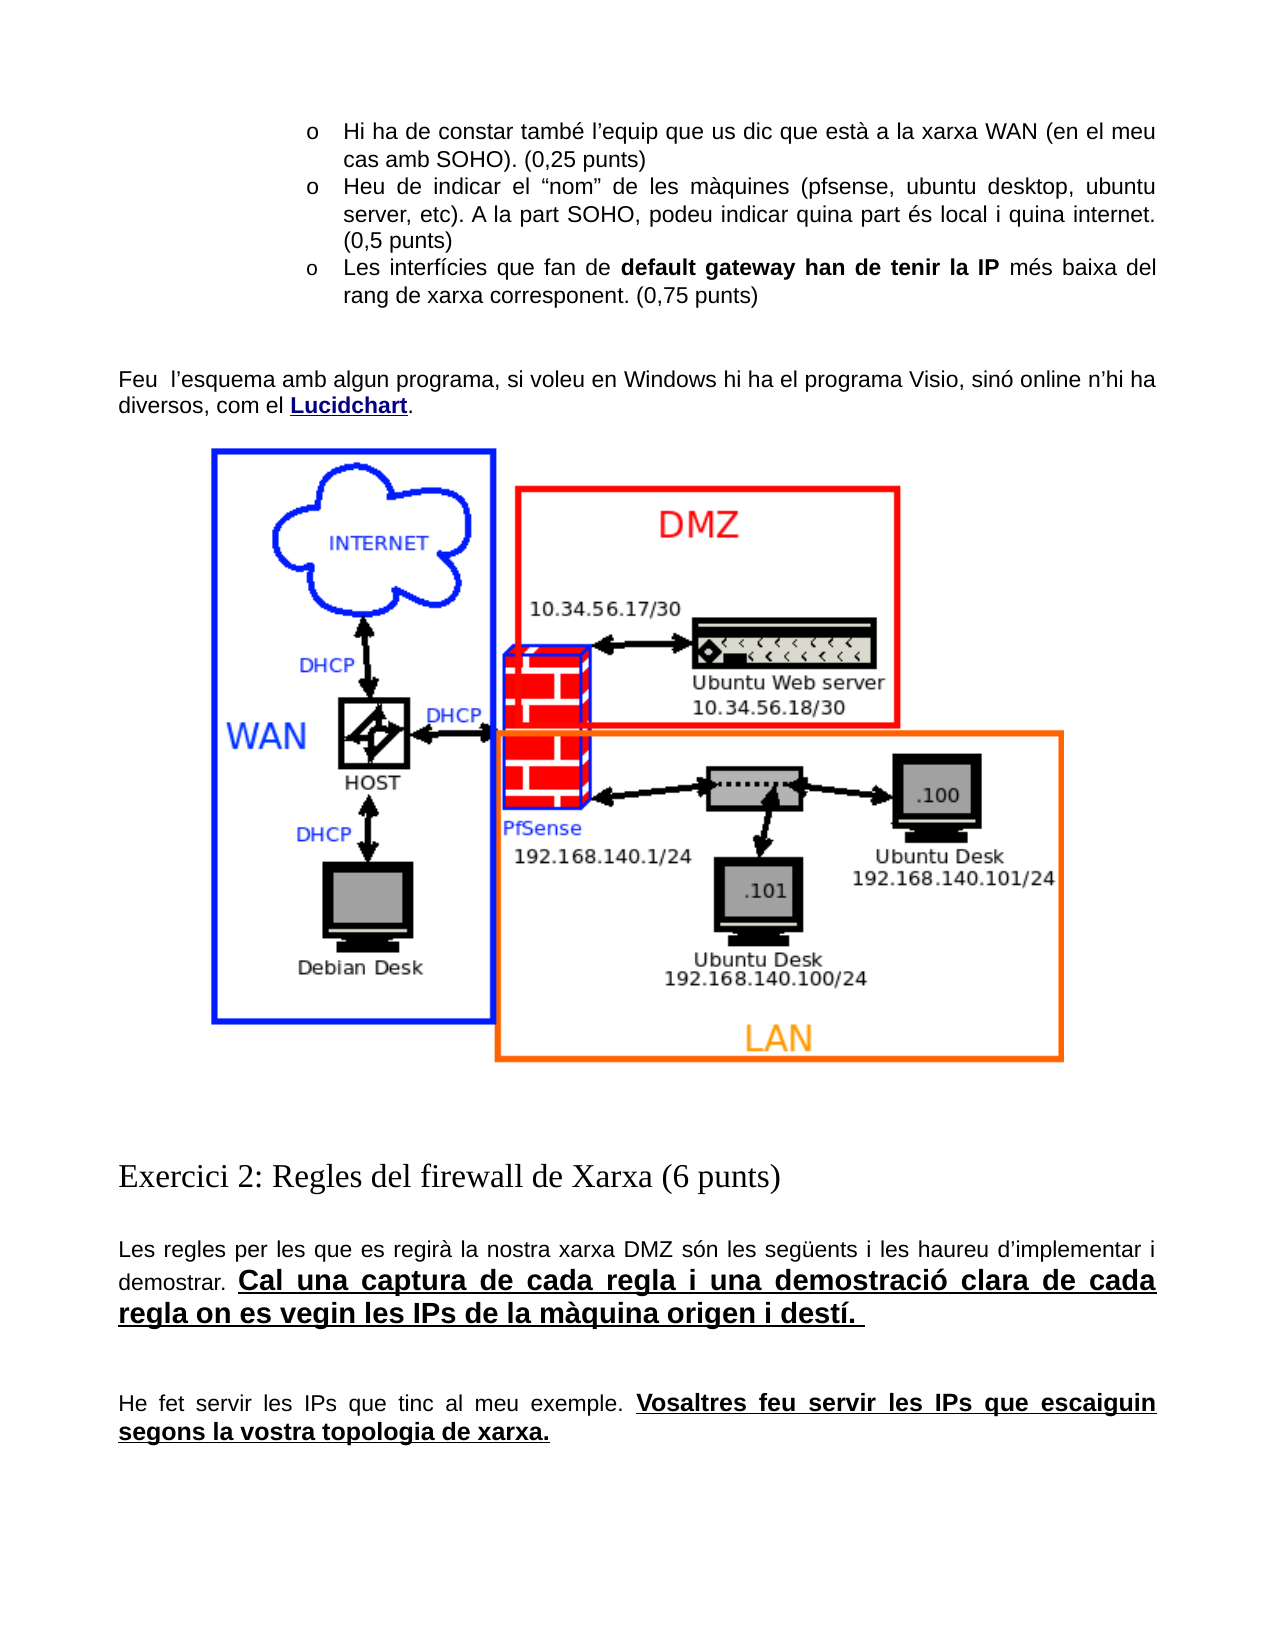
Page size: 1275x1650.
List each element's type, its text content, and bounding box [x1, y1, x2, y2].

list Les interfícies que fan de default gateway han de tenir la IP més baixa del rang de xarxa corresponent. (0,75 punts) [306, 254, 1157, 308]
text He fet servir les IPs que tinc al meu exemple. Vosaltres feu servir les IPs que escaiguin segons la vostra topologia de xarxa. [118, 1388, 1157, 1446]
text Les regles per les que es regirà la nostra xarxa DMZ són les següents i les haureu d’implementar i demostrar. Cal una captura de cada regla i una demostració clara de cada regla on es vegin les IPs de la màquina origen i destí. [118, 1236, 1157, 1330]
list Heu de indicar el “nom” de les màquines (pfsense, ubuntu desktop, ubuntu server, etc). A la part SOHO, podeu indicar quina part és local i quina internet. (0,5 punts) [306, 173, 1157, 254]
subtitle Exercici 2: Regles del firewall de Xarxa (6 punts) [118, 1156, 1157, 1195]
text Feu l’esquema amb algun programa, si voleu en Windows hi ha el programa Visio, sinó online n’hi ha diversos, com el Lucidchart. [118, 366, 1157, 418]
picture [211, 447, 1064, 1064]
list Hi ha de constar també l’equip que us dic que està a la xarxa WAN (en el meu cas amb SOHO). (0,25 punts) [306, 118, 1157, 173]
